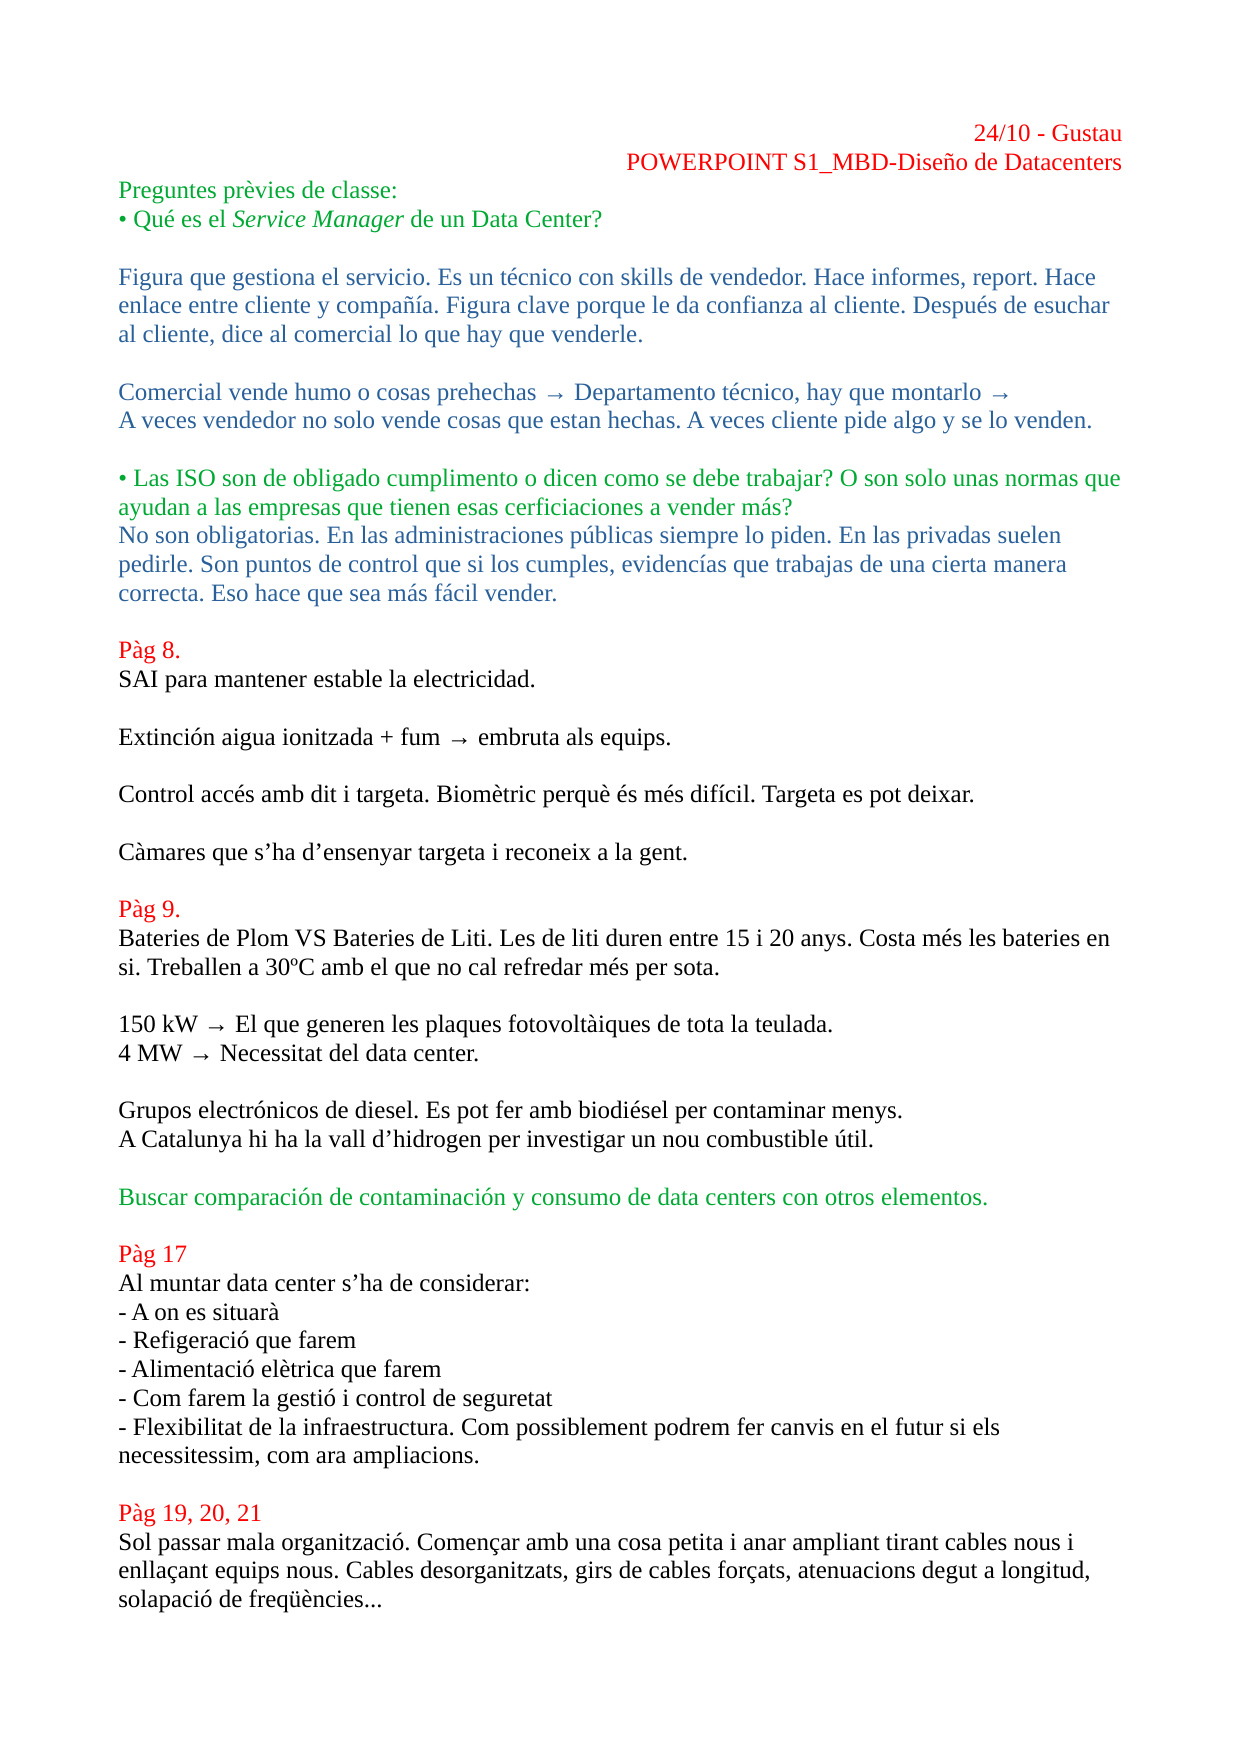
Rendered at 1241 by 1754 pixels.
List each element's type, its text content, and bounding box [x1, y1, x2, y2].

text 150 kW → El que generen les plaques fotovoltàiques de tota la teulada. [118, 1009, 1122, 1038]
text Bateries de Plom VS Bateries de Liti. Les de liti duren entre 15 i 20 anys. Costa més les bateries en si. Treballen a 30ºC amb el que no cal refredar més per sota. [118, 923, 1122, 981]
text Figura que gestiona el servicio. Es un técnico con skills de vendedor. Hace informes, report. Hace enlace entre cliente y compañía. Figura clave porque le da confianza al cliente. Después de esuchar al cliente, dice al comercial lo que hay que venderle. [118, 262, 1122, 348]
text Grupos electrónicos de diesel. Es pot fer amb biodiésel per contaminar menys. [118, 1096, 1122, 1124]
text Sol passar mala organització. Començar amb una cosa petita i anar ampliant tirant cables nous i enllaçant equips nous. Cables desorganitzats, girs de cables forçats, atenuacions degut a longitud, solapació de freqüències... [118, 1527, 1122, 1613]
text - Refigeració que farem [118, 1326, 1122, 1354]
text SAI para mantener estable la electricidad. [118, 664, 1122, 693]
text A Catalunya hi ha la vall d’hidrogen per investigar un nou combustible útil. [118, 1124, 1122, 1153]
text Pàg 19, 20, 21 [118, 1498, 1122, 1527]
text 24/10 - Gustau [118, 118, 1122, 147]
text Comercial vende humo o cosas prehechas → Departamento técnico, hay que montarlo → [118, 377, 1122, 406]
text Pàg 8. [118, 636, 1122, 664]
text Buscar comparación de contaminación y consumo de data centers con otros elementos. [118, 1182, 1122, 1211]
text - Alimentació elètrica que farem [118, 1354, 1122, 1383]
text • Qué es el Service Manager de un Data Center? [118, 204, 1122, 233]
text Càmares que s’ha d’ensenyar targeta i reconeix a la gent. [118, 837, 1122, 866]
text • Las ISO son de obligado cumplimento o dicen como se debe trabajar? O son solo unas normas que ayudan a las empresas que tienen esas cerficiaciones a vender más? [118, 463, 1122, 521]
text - Com farem la gestió i control de seguretat [118, 1383, 1122, 1412]
text Pàg 17 [118, 1239, 1122, 1268]
text 4 MW → Necessitat del data center. [118, 1038, 1122, 1067]
text Control accés amb dit i targeta. Biomètric perquè és més difícil. Targeta es pot deixar. [118, 779, 1122, 808]
text - Flexibilitat de la infraestructura. Com possiblement podrem fer canvis en el futur si els necessitessim, com ara ampliacions. [118, 1412, 1122, 1469]
text POWERPOINT S1_MBD-Diseño de Datacenters [118, 147, 1122, 176]
text Pàg 9. [118, 894, 1122, 923]
text Extinción aigua ionitzada + fum → embruta als equips. [118, 722, 1122, 751]
text A veces vendedor no solo vende cosas que estan hechas. A veces cliente pide algo y se lo venden. [118, 406, 1122, 434]
text Al muntar data center s’ha de considerar: [118, 1268, 1122, 1297]
text - A on es situarà [118, 1297, 1122, 1326]
text No son obligatorias. En las administraciones públicas siempre lo piden. En las privadas suelen pedirle. Son puntos de control que si los cumples, evidencías que trabajas de una cierta manera correcta. Eso hace que sea más fácil vender. [118, 521, 1122, 607]
text Preguntes prèvies de classe: [118, 176, 1122, 204]
